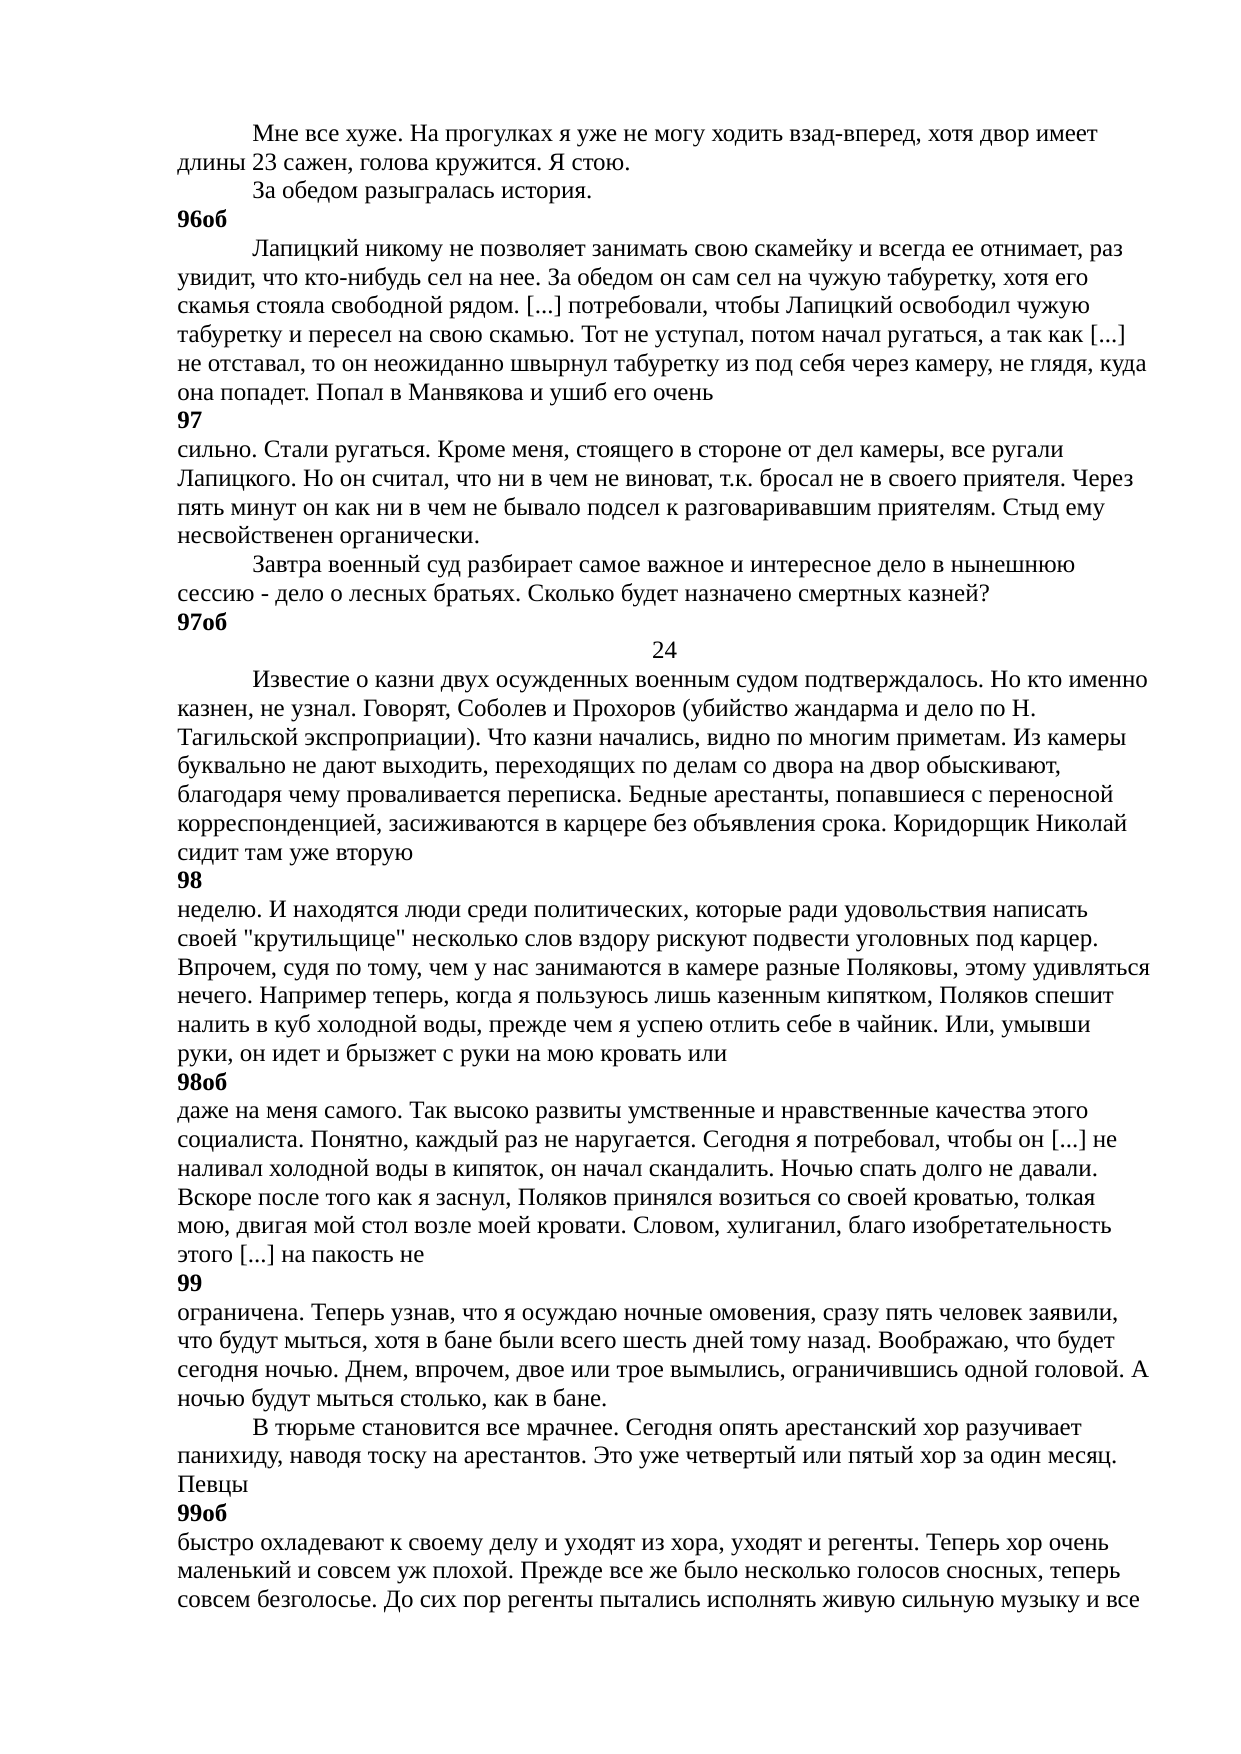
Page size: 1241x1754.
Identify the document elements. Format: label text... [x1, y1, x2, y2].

text 24 [177, 636, 1152, 664]
text сильно. Стали ругаться. Кроме меня, стоящего в стороне от дел камеры, все ругали Лапицкого. Но он считал, что ни в чем не виноват, т.к. бросал не в своего приятеля. Через пять минут он как ни в чем не бывало подсел к разговаривавшим приятелям. Стыд ему несвойственен органически. [177, 434, 1152, 549]
text даже на меня самого. Так высоко развиты умственные и нравственные качества этого социалиста. Понятно, каждый раз не наругается. Сегодня я потребовал, чтобы он [...] не наливал холодной воды в кипяток, он начал скандалить. Ночью спать долго не давали. Вскоре после того как я заснул, Поляков принялся возиться со своей кроватью, толкая мою, двигая мой стол возле моей кровати. Словом, хулиганил, благо изобретательность этого [...] на пакость не [177, 1096, 1152, 1268]
text 97 [177, 406, 1152, 434]
text 97об [177, 607, 1152, 636]
text Мне все хуже. На прогулках я уже не могу ходить взад-вперед, хотя двор имеет длины 23 сажен, голова кружится. Я стою. [177, 118, 1152, 176]
text Лапицкий никому не позволяет занимать свою скамейку и всегда ее отнимает, раз увидит, что кто-нибудь сел на нее. За обедом он сам сел на чужую табуретку, хотя его скамья стояла свободной рядом. [...] потребовали, чтобы Лапицкий освободил чужую табуретку и пересел на свою скамью. Тот не уступал, потом начал ругаться, а так как [...] не отставал, то он неожиданно швырнул табуретку из под себя через камеру, не глядя, куда она попадет. Попал в Манвякова и ушиб его очень [177, 233, 1152, 406]
text 96об [177, 204, 1152, 233]
text 98об [177, 1067, 1152, 1096]
text 99об [177, 1498, 1152, 1527]
text неделю. И находятся люди среди политических, которые ради удовольствия написать своей "крутильщице" несколько слов вздору рискуют подвести уголовных под карцер. Впрочем, судя по тому, чем у нас занимаются в камере разные Поляковы, этому удивляться нечего. Например теперь, когда я пользуюсь лишь казенным кипятком, Поляков спешит налить в куб холодной воды, прежде чем я успею отлить себе в чайник. Или, умывши руки, он идет и брызжет с руки на мою кровать или [177, 894, 1152, 1067]
text Известие о казни двух осужденных военным судом подтверждалось. Но кто именно казнен, не узнал. Говорят, Соболев и Прохоров (убийство жандарма и дело по Н. Тагильской экспроприации). Что казни начались, видно по многим приметам. Из камеры буквально не дают выходить, переходящих по делам со двора на двор обыскивают, благодаря чему проваливается переписка. Бедные арестанты, попавшиеся с переносной корреспонденцией, засиживаются в карцере без объявления срока. Коридорщик Николай сидит там уже вторую [177, 664, 1152, 866]
text ограничена. Теперь узнав, что я осуждаю ночные омовения, сразу пять человек заявили, что будут мыться, хотя в бане были всего шесть дней тому назад. Воображаю, что будет сегодня ночью. Днем, впрочем, двое или трое вымылись, ограничившись одной головой. А ночью будут мыться столько, как в бане. [177, 1297, 1152, 1412]
text быстро охладевают к своему делу и уходят из хора, уходят и регенты. Теперь хор очень маленький и совсем уж плохой. Прежде все же было несколько голосов сносных, теперь совсем безголосье. До сих пор регенты пытались исполнять живую сильную музыку и все [177, 1527, 1152, 1613]
text 99 [177, 1268, 1152, 1297]
text 98 [177, 866, 1152, 894]
text За обедом разыгралась история. [177, 176, 1152, 204]
text В тюрьме становится все мрачнее. Сегодня опять арестанский хор разучивает панихиду, наводя тоску на арестантов. Это уже четвертый или пятый хор за один месяц. Певцы [177, 1412, 1152, 1498]
text Завтра военный суд разбирает самое важное и интересное дело в нынешнюю сессию - дело о лесных братьях. Сколько будет назначено смертных казней? [177, 549, 1152, 607]
